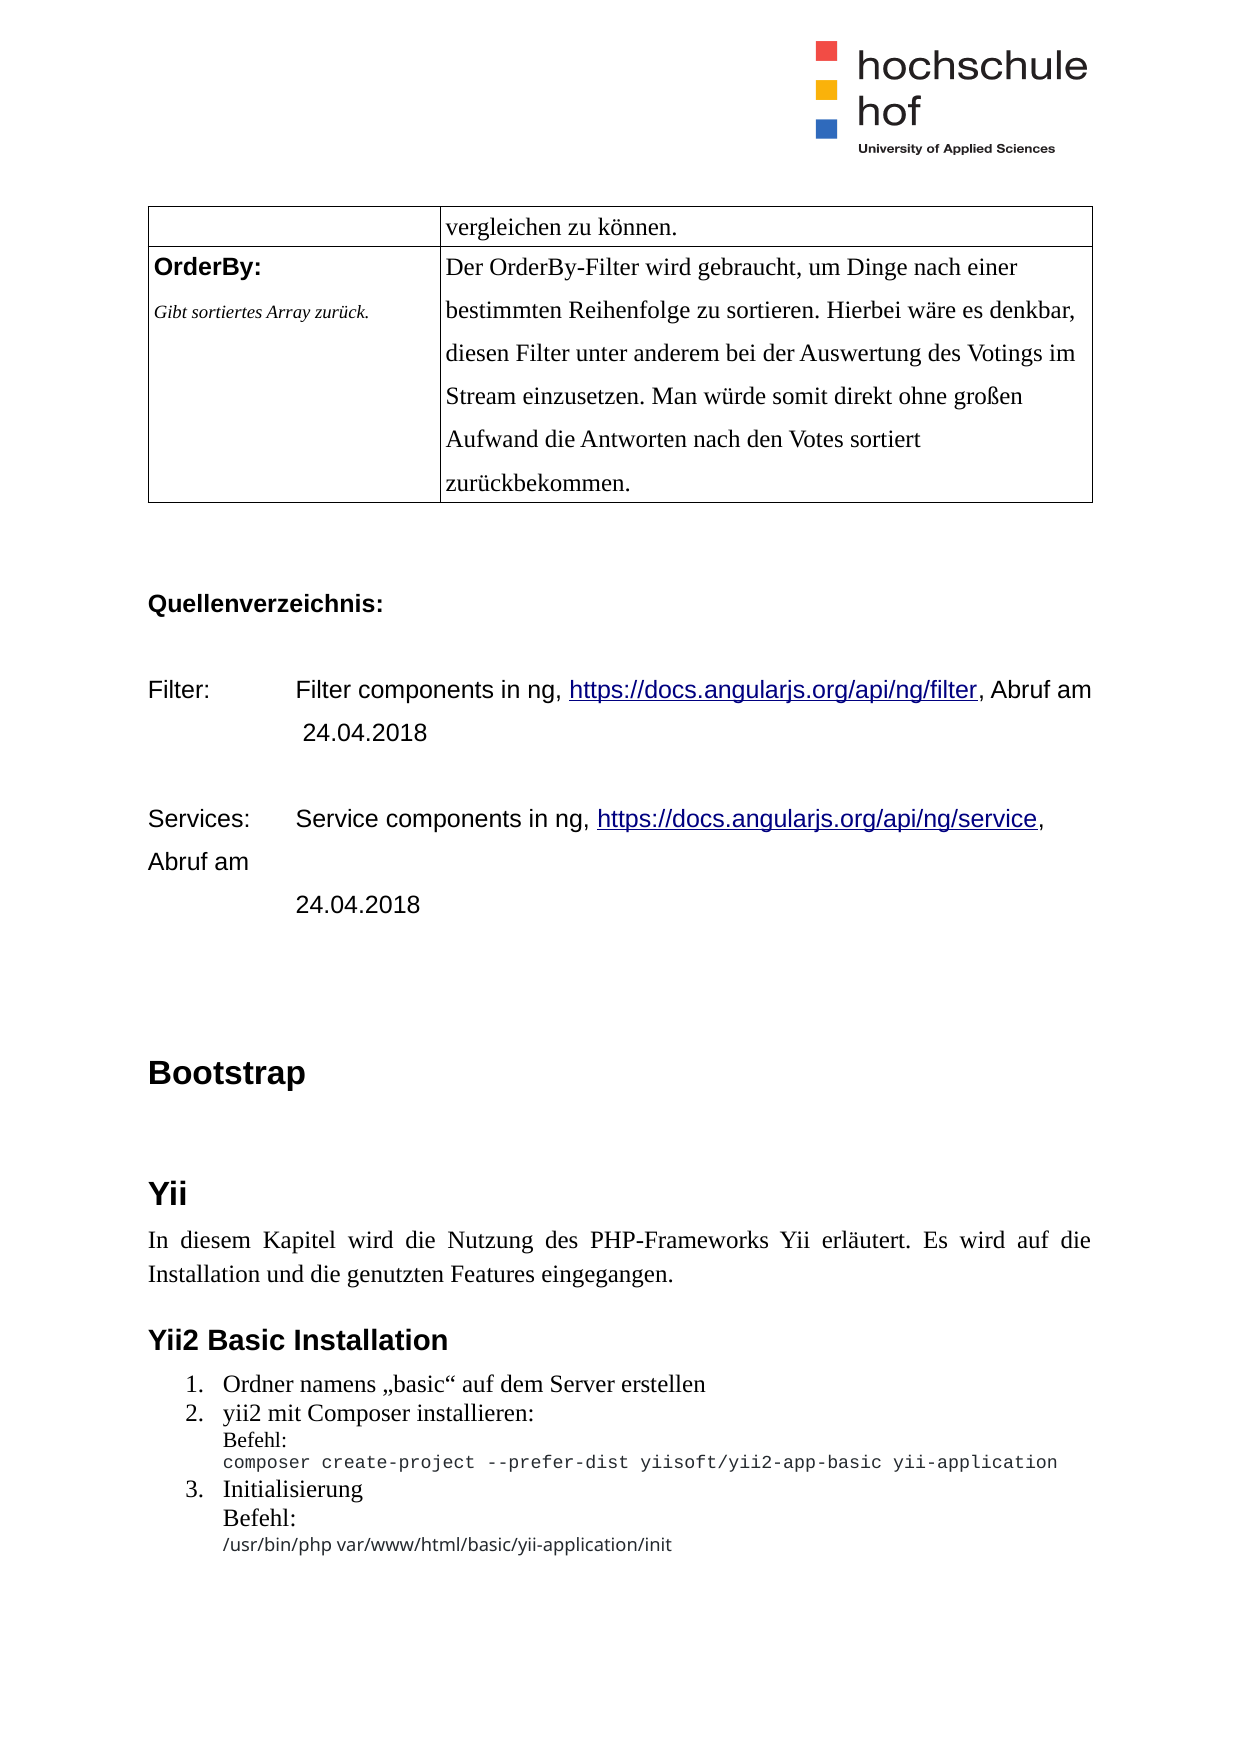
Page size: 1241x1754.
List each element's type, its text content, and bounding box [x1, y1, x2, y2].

list Befehl: [185, 1427, 1092, 1453]
table_cell [149, 207, 440, 246]
subtitle Yii2 Basic Installation [148, 1323, 1092, 1357]
list Ordner namens „basic“ auf dem Server erstellen [185, 1369, 1092, 1398]
table_cell Der OrderBy-Filter wird gebraucht, um Dinge nach einer bestimmten Reihenfolge zu sortieren. Hierbei wäre es denkbar, diesen Filter unter anderem bei der Auswertung des Votings im Stream einzusetzen. Man würde somit direkt ohne großen Aufwand die Antworten nach den Votes sortiert zurückbekommen. [441, 247, 1092, 502]
subtitle Yii [148, 1173, 1092, 1212]
list yii2 mit Composer installieren: [185, 1398, 1092, 1427]
list Initialisierung [185, 1474, 1092, 1503]
text Quellenverzeichnis: [148, 588, 1092, 617]
list composer create-project --prefer-dist yiisoft/yii2-app-basic yii-application [185, 1453, 1092, 1474]
table_cell vergleichen zu können. [441, 207, 1092, 246]
picture [815, 41, 1087, 155]
list /usr/bin/php var/www/html/basic/yii-application/init [185, 1532, 1092, 1557]
text 24.04.2018 [148, 890, 1092, 919]
text 24.04.2018 [148, 718, 1092, 747]
table_cell OrderBy: Gibt sortiertes Array zurück. [149, 247, 440, 502]
text Filter: Filter components in ng, https://docs.angularjs.org/api/ng/filter, Abruf am [148, 675, 1092, 703]
subtitle Bootstrap [148, 1052, 1092, 1091]
list Befehl: [185, 1503, 1092, 1532]
text In diesem Kapitel wird die Nutzung des PHP-Frameworks Yii erläutert. Es wird auf die Installation und die genutzten Features eingegangen. [148, 1225, 1092, 1288]
text Services: Service components in ng, https://docs.angularjs.org/api/ng/service, Abruf am [148, 804, 1092, 876]
